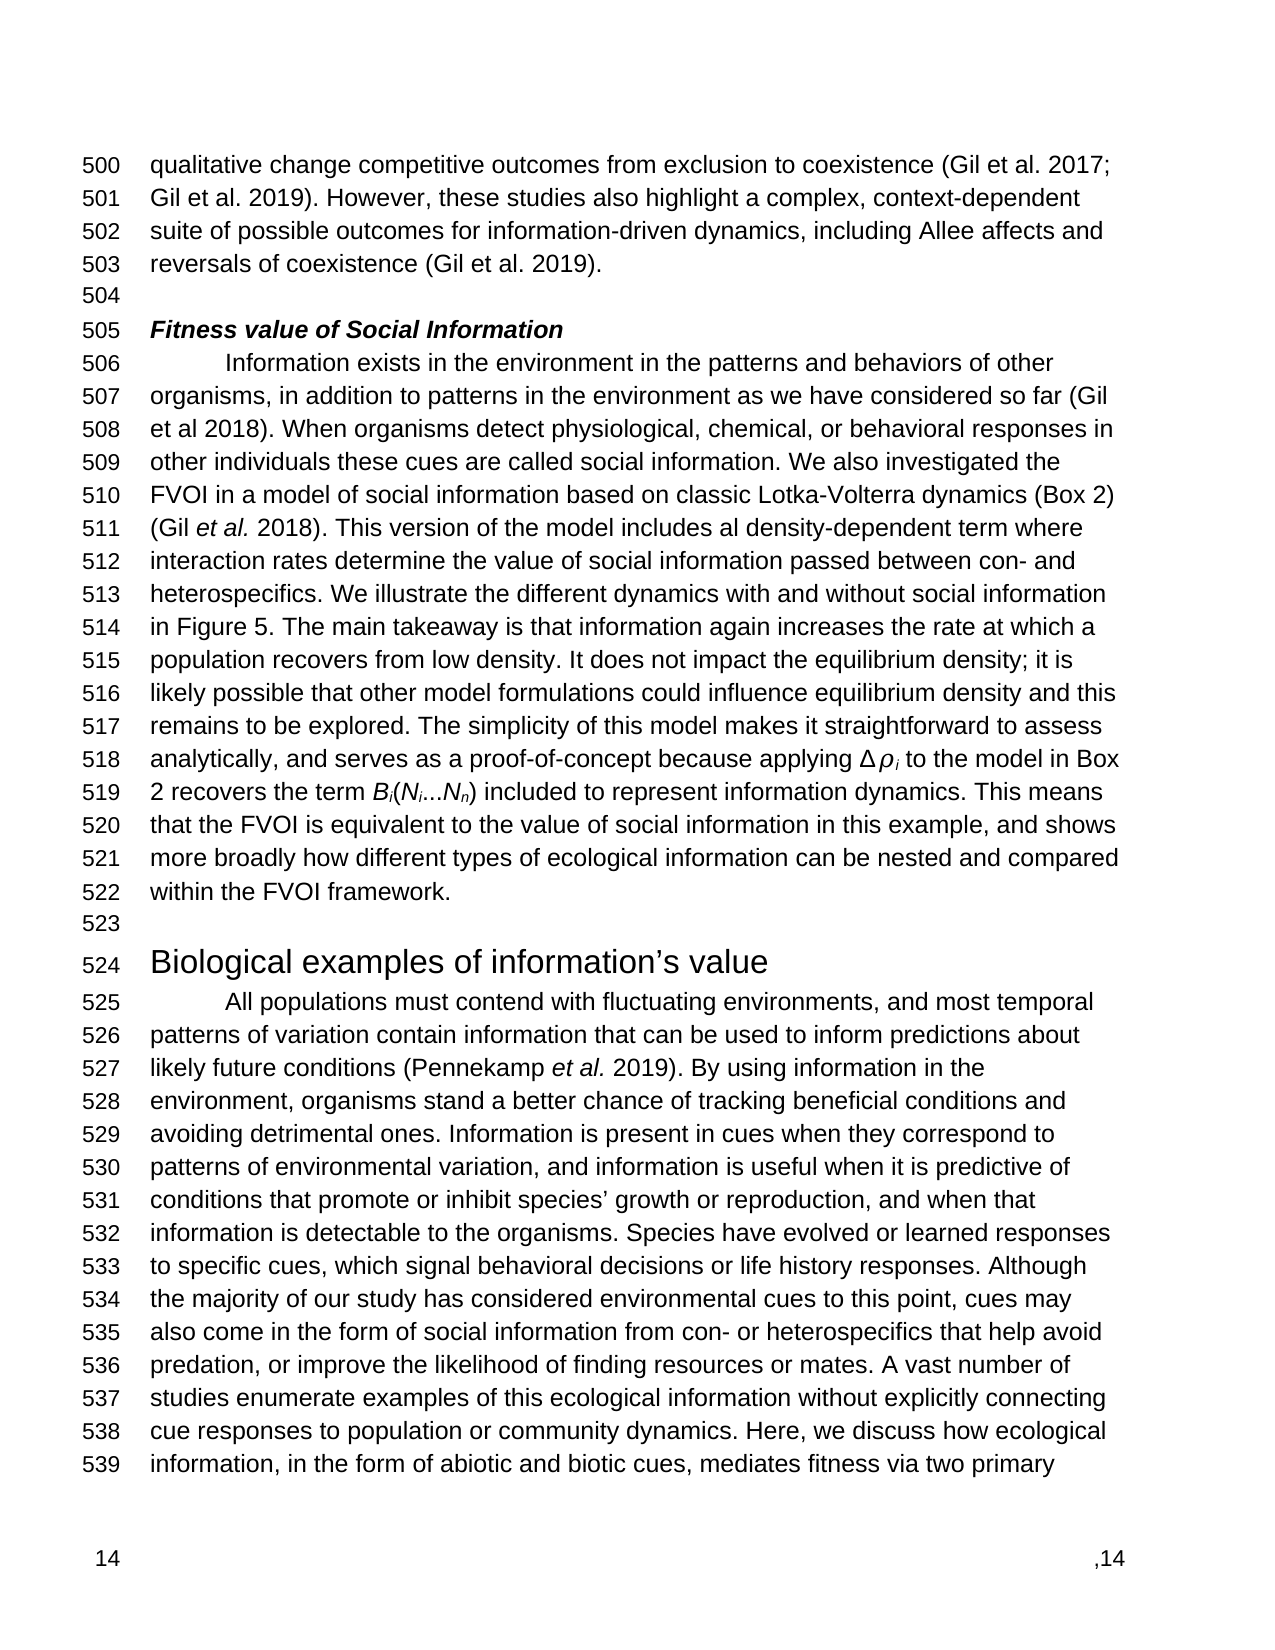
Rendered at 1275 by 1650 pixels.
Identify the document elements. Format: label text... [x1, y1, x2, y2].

text qualitative change competitive outcomes from exclusion to coexistence (Gil et al. 2017; Gil et al. 2019). However, these studies also highlight a complex, context-dependent suite of possible outcomes for information-driven dynamics, including Allee affects and reversals of coexistence (Gil et al. 2019). [150, 150, 1125, 278]
text Information exists in the environment in the patterns and behaviors of other organisms, in addition to patterns in the environment as we have considered so far (Gil et al 2018). When organisms detect physiological, chemical, or behavioral responses in other individuals these cues are called social information. We also investigated the FVOI in a model of social information based on classic Lotka-Volterra dynamics (Box 2) (Gil et al. 2018). This version of the model includes al density-dependent term where interaction rates determine the value of social information passed between con- and heterospecifics. We illustrate the different dynamics with and without social information in Figure 5. The main takeaway is that information again increases the rate at which a population recovers from low density. It does not impact the equilibrium density; it is likely possible that other model formulations could influence equilibrium density and this remains to be explored. The simplicity of this model makes it straightforward to assess analytically, and serves as a proof-of-concept because applying Δ𝜌i to the model in Box 2 recovers the term Bi(Ni...Nn) included to represent information dynamics. This means that the FVOI is equivalent to the value of social information in this example, and shows more broadly how different types of ecological information can be nested and compared within the FVOI framework. [150, 348, 1125, 905]
text All populations must contend with fluctuating environments, and most temporal patterns of variation contain information that can be used to inform predictions about likely future conditions (Pennekamp et al. 2019). By using information in the environment, organisms stand a better chance of tracking beneficial conditions and avoiding detrimental ones. Information is present in cues when they correspond to patterns of environmental variation, and information is useful when it is predictive of conditions that promote or inhibit species’ growth or reproduction, and when that information is detectable to the organisms. Species have evolved or learned responses to specific cues, which signal behavioral decisions or life history responses. Although the majority of our study has considered environmental cues to this point, cues may also come in the form of social information from con- or heterospecifics that help avoid predation, or improve the likelihood of finding resources or mates. A vast number of studies enumerate examples of this ecological information without explicitly connecting cue responses to population or community dynamics. Here, we discuss how ecological information, in the form of abiotic and biotic cues, mediates fitness via two primary [150, 987, 1125, 1478]
text Fitness value of Social Information [150, 315, 1125, 344]
text Biological examples of information’s value [150, 942, 1125, 981]
